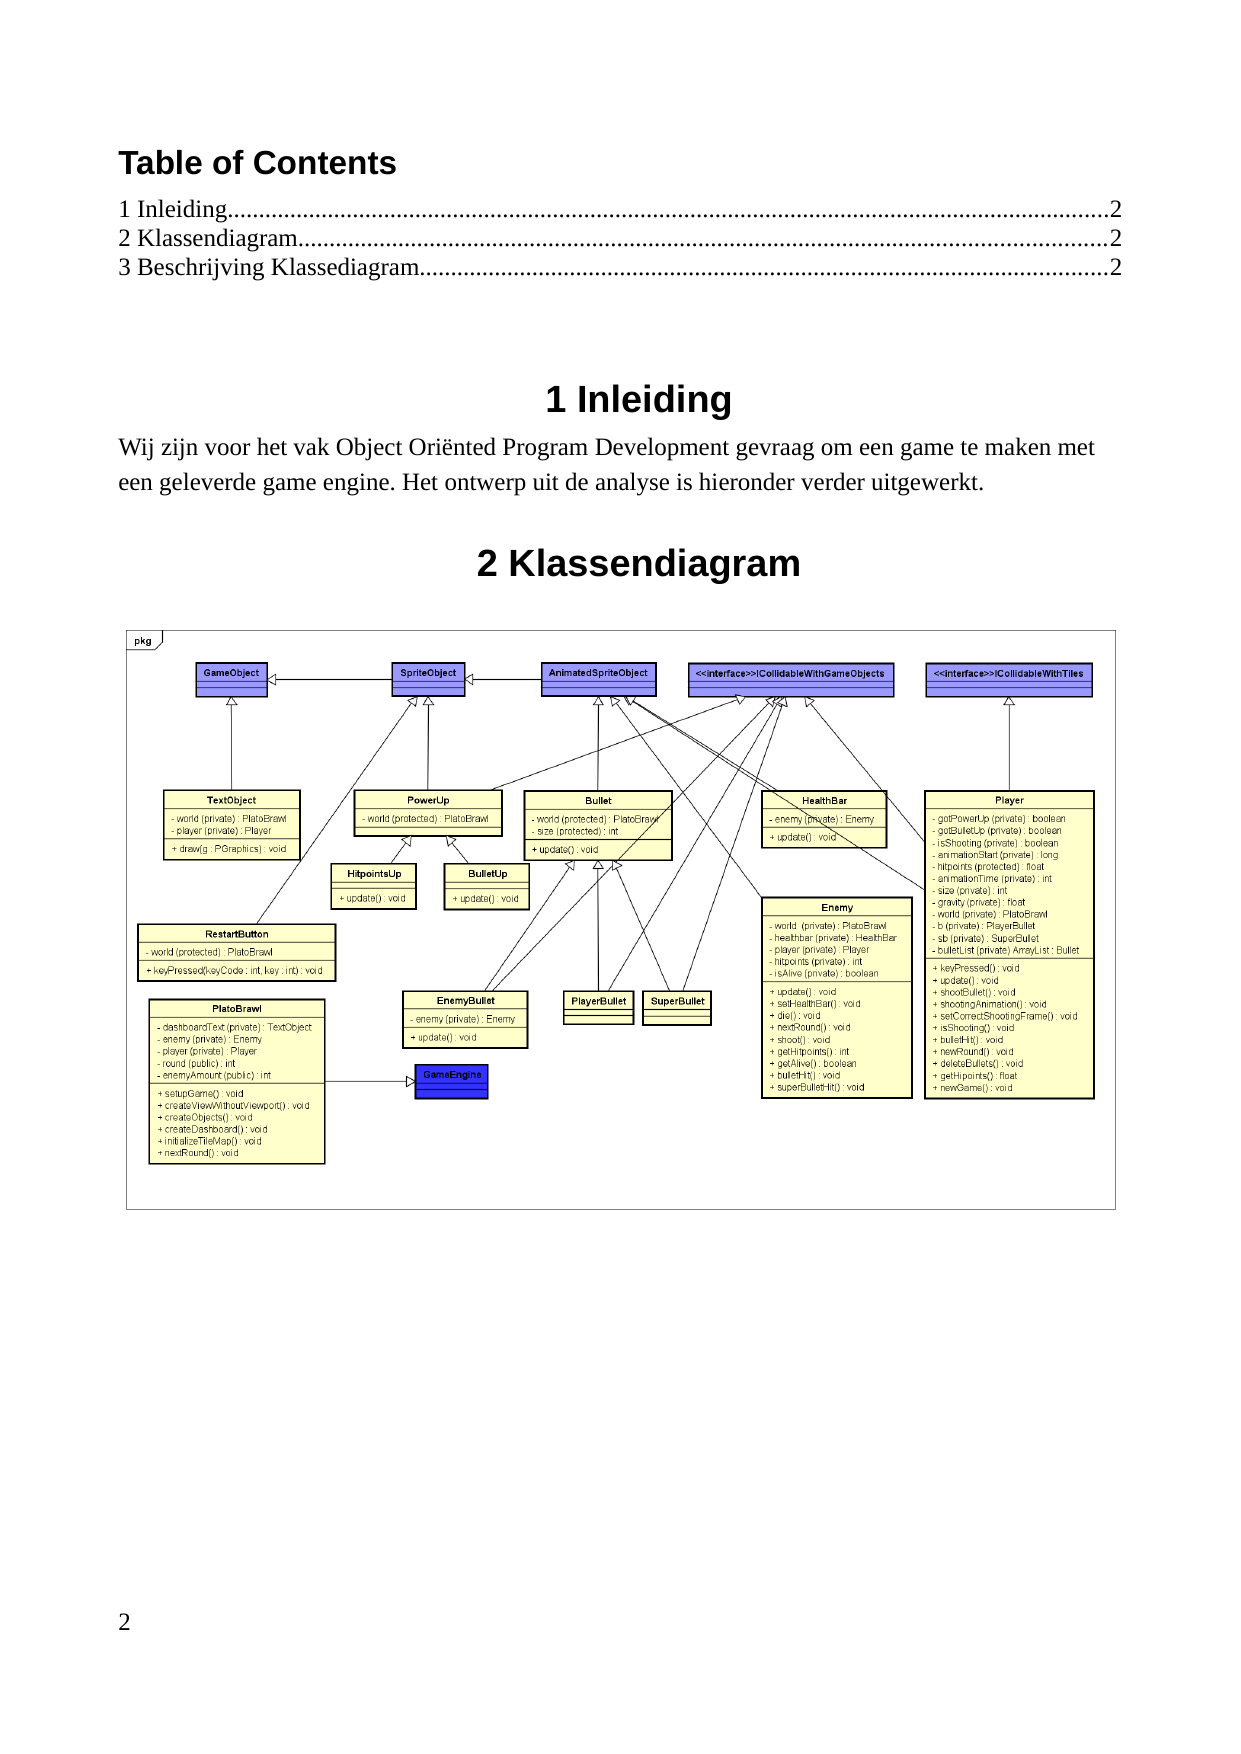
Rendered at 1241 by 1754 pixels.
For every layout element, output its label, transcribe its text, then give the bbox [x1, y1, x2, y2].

text 2 Klassendiagram 2 [118, 223, 1122, 252]
text 3 Beschrijving Klassediagram 2 [118, 252, 1122, 280]
subtitle Table of Contents [118, 143, 1122, 182]
subtitle 1 Inleiding [118, 376, 1122, 420]
subtitle 2 Klassendiagram [118, 541, 1122, 585]
text 1 Inleiding 2 [118, 194, 1122, 223]
text Wij zijn voor het vak Object Oriënted Program Development gevraag om een game te maken met een geleverde game engine. Het ontwerp uit de analyse is hieronder verder uitgewerkt. [118, 432, 1122, 496]
picture [118, 622, 1123, 1217]
